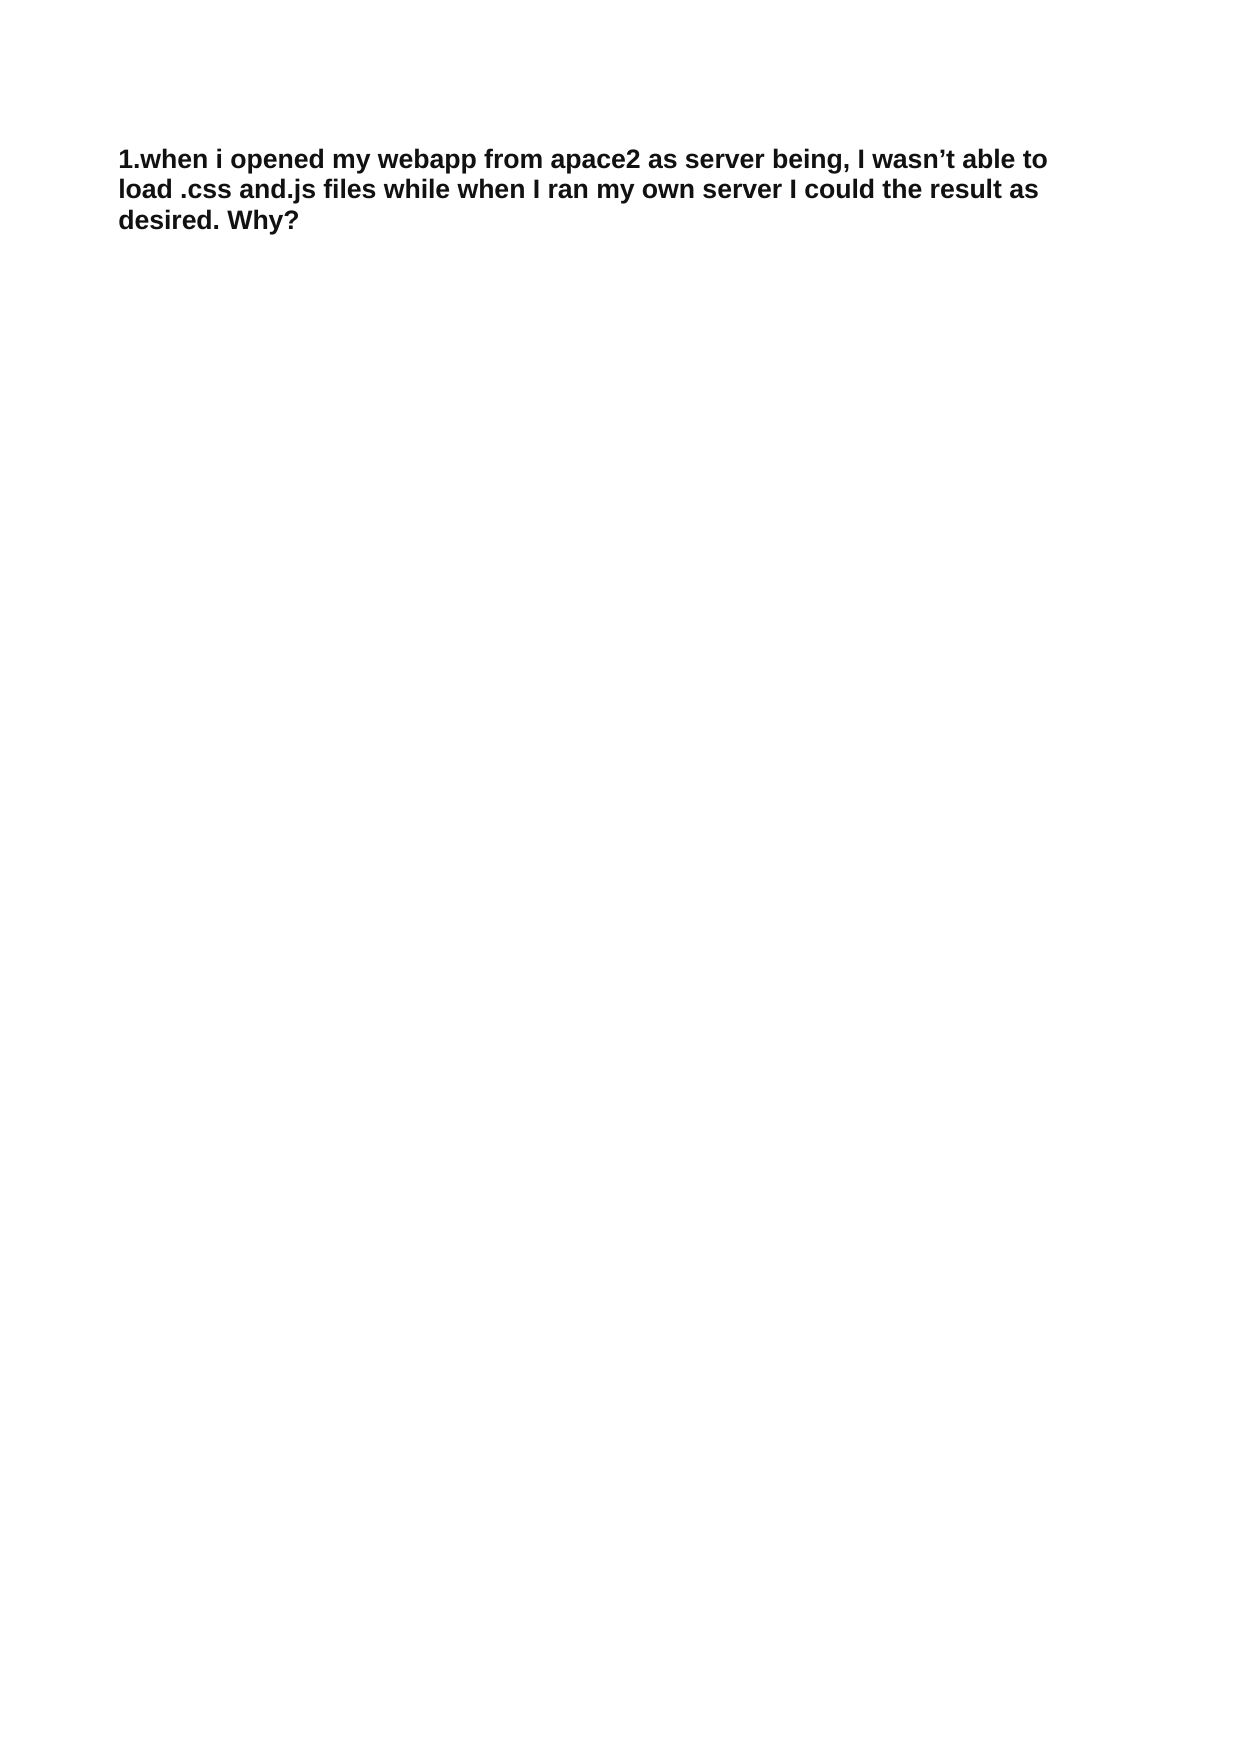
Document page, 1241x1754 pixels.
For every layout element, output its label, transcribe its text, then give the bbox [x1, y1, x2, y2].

subtitle 1.when i opened my webapp from apace2 as server being, I wasn’t able to load .css and.js files while when I ran my own server I could the result as desired. Why? [118, 143, 1122, 235]
